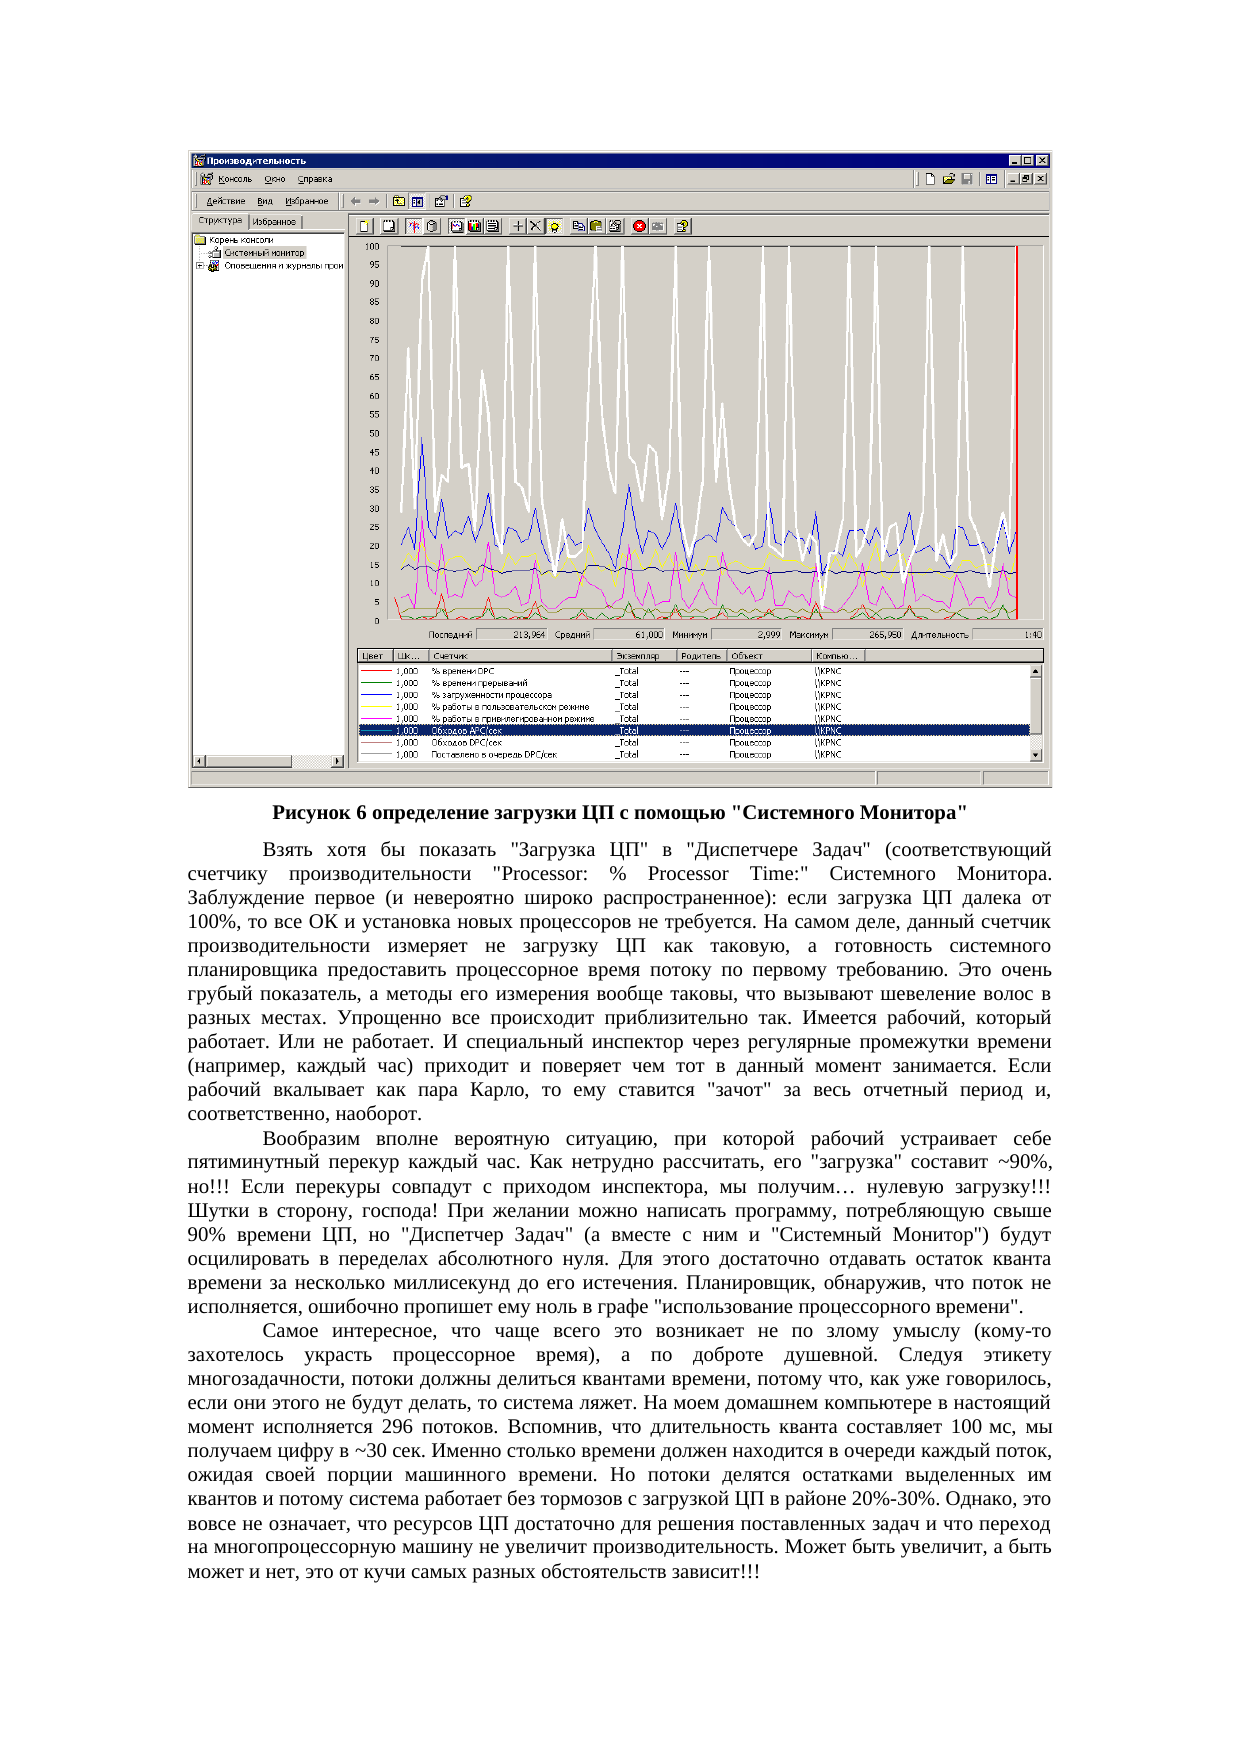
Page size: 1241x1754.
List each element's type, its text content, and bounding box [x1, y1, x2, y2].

text Взять хотя бы показать "Загрузка ЦП" в "Диспетчере Задач" (соответствующий счетчику производительности "Processor: % Processor Time:" Системного Монитора. Заблуждение первое (и невероятно широко распространенное): если загрузка ЦП далека от 100%, то все ОК и установка новых процессоров не требуется. На самом деле, данный счетчик производительности измеряет не загрузку ЦП как таковую, а готовность системного планировщика предоставить процессорное время потоку по первому требованию. Это очень грубый показатель, а методы его измерения вообще таковы, что вызывают шевеление волос в разных местах. Упрощенно все происходит приблизительно так. Имеется рабочий, который работает. Или не работает. И специальный инспектор через регулярные промежутки времени (например, каждый час) приходит и поверяет чем тот в данный момент занимается. Если рабочий вкалывает как пара Карло, то ему ставится "зачот" за весь отчетный период и, соответственно, наоборот. [187, 837, 1053, 1125]
text Рисунок 6 определение загрузки ЦП с помощью "Системного Монитора" [187, 800, 1053, 824]
text Самое интересное, что чаще всего это возникает не по злому умыслу (кому-то захотелось украсть процессорное время), а по доброте душевной. Следуя этикету многозадачности, потоки должны делиться квантами времени, потому что, как уже говорилось, если они этого не будут делать, то система ляжет. На моем домашнем компьютере в настоящий момент исполняется 296 потоков. Вспомнив, что длительность кванта составляет 100 мс, мы получаем цифру в ~30 сек. Именно столько времени должен находится в очереди каждый поток, ожидая своей порции машинного времени. Но потоки делятся остатками выделенных им квантов и потому система работает без тормозов с загрузкой ЦП в районе 20%-30%. Однако, это вовсе не означает, что ресурсов ЦП достаточно для решения поставленных задач и что переход на многопроцессорную машину не увеличит производительность. Может быть увеличит, а быть может и нет, это от кучи самых разных обстоятельств зависит!!! [187, 1318, 1053, 1583]
picture [188, 150, 1053, 788]
text Вообразим вполне вероятную ситуацию, при которой рабочий устраивает себе пятиминутный перекур каждый час. Как нетрудно рассчитать, его "загрузка" составит ~90%, но!!! Если перекуры совпадут с приходом инспектора, мы получим… нулевую загрузку!!! Шутки в сторону, господа! При желании можно написать программу, потребляющую свыше 90% времени ЦП, но "Диспетчер Задач" (а вместе с ним и "Системный Монитор") будут осцилировать в переделах абсолютного нуля. Для этого достаточно отдавать остаток кванта времени за несколько миллисекунд до его истечения. Планировщик, обнаружив, что поток не исполняется, ошибочно пропишет ему ноль в графе "использование процессорного времени". [187, 1125, 1053, 1318]
